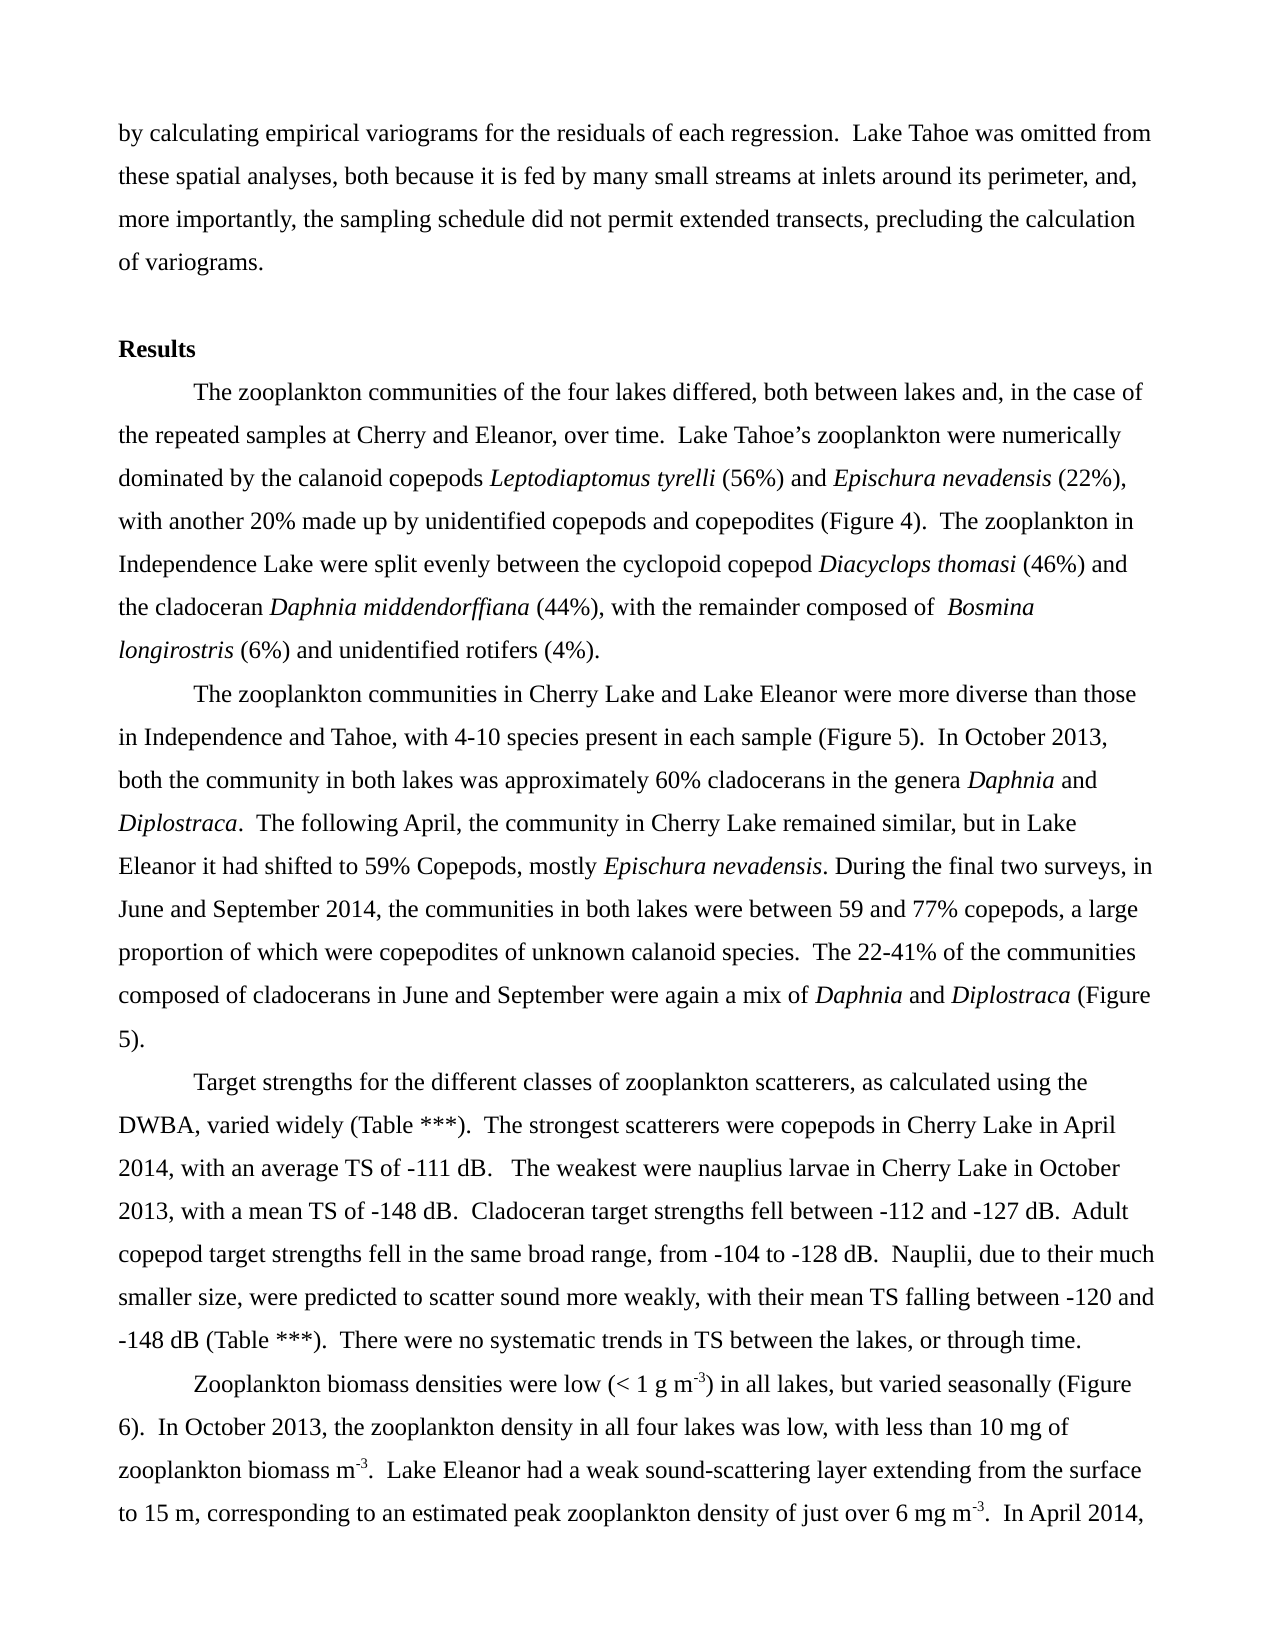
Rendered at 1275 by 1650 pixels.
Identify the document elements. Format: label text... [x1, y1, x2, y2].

text Zooplankton biomass densities were low (< 1 g m-3) in all lakes, but varied seasonally (Figure 6). In October 2013, the zooplankton density in all four lakes was low, with less than 10 mg of zooplankton biomass m-3. Lake Eleanor had a weak sound-scattering layer extending from the surface to 15 m, corresponding to an estimated peak zooplankton density of just over 6 mg m-3. In April 2014, [118, 1369, 1157, 1527]
text The zooplankton communities of the four lakes differed, both between lakes and, in the case of the repeated samples at Cherry and Eleanor, over time. Lake Tahoe’s zooplankton were numerically dominated by the calanoid copepods Leptodiaptomus tyrelli (56%) and Epischura nevadensis (22%), with another 20% made up by unidentified copepods and copepodites (Figure 4). The zooplankton in Independence Lake were split evenly between the cyclopoid copepod Diacyclops thomasi (46%) and the cladoceran Daphnia middendorffiana (44%), with the remainder composed of Bosmina longirostris (6%) and unidentified rotifers (4%). [118, 377, 1157, 664]
text Target strengths for the different classes of zooplankton scatterers, as calculated using the DWBA, varied widely (Table ***). The strongest scatterers were copepods in Cherry Lake in April 2014, with an average TS of -111 dB. The weakest were nauplius larvae in Cherry Lake in October 2013, with a mean TS of -148 dB. Cladoceran target strengths fell between -112 and -127 dB. Adult copepod target strengths fell in the same broad range, from -104 to -128 dB. Nauplii, due to their much smaller size, were predicted to scatter sound more weakly, with their mean TS falling between -120 and -148 dB (Table ***). There were no systematic trends in TS between the lakes, or through time. [118, 1067, 1157, 1354]
text The zooplankton communities in Cherry Lake and Lake Eleanor were more diverse than those in Independence and Tahoe, with 4-10 species present in each sample (Figure 5). In October 2013, both the community in both lakes was approximately 60% cladocerans in the genera Daphnia and Diplostraca. The following April, the community in Cherry Lake remained similar, but in Lake Eleanor it had shifted to 59% Copepods, mostly Epischura nevadensis. During the final two surveys, in June and September 2014, the communities in both lakes were between 59 and 77% copepods, a large proportion of which were copepodites of unknown calanoid species. The 22-41% of the communities composed of cladocerans in June and September were again a mix of Daphnia and Diplostraca (Figure 5). [118, 679, 1157, 1052]
text Results [118, 334, 1157, 362]
text by calculating empirical variograms for the residuals of each regression. Lake Tahoe was omitted from these spatial analyses, both because it is fed by many small streams at inlets around its perimeter, and, more importantly, the sampling schedule did not permit extended transects, precluding the calculation of variograms. [118, 118, 1157, 276]
